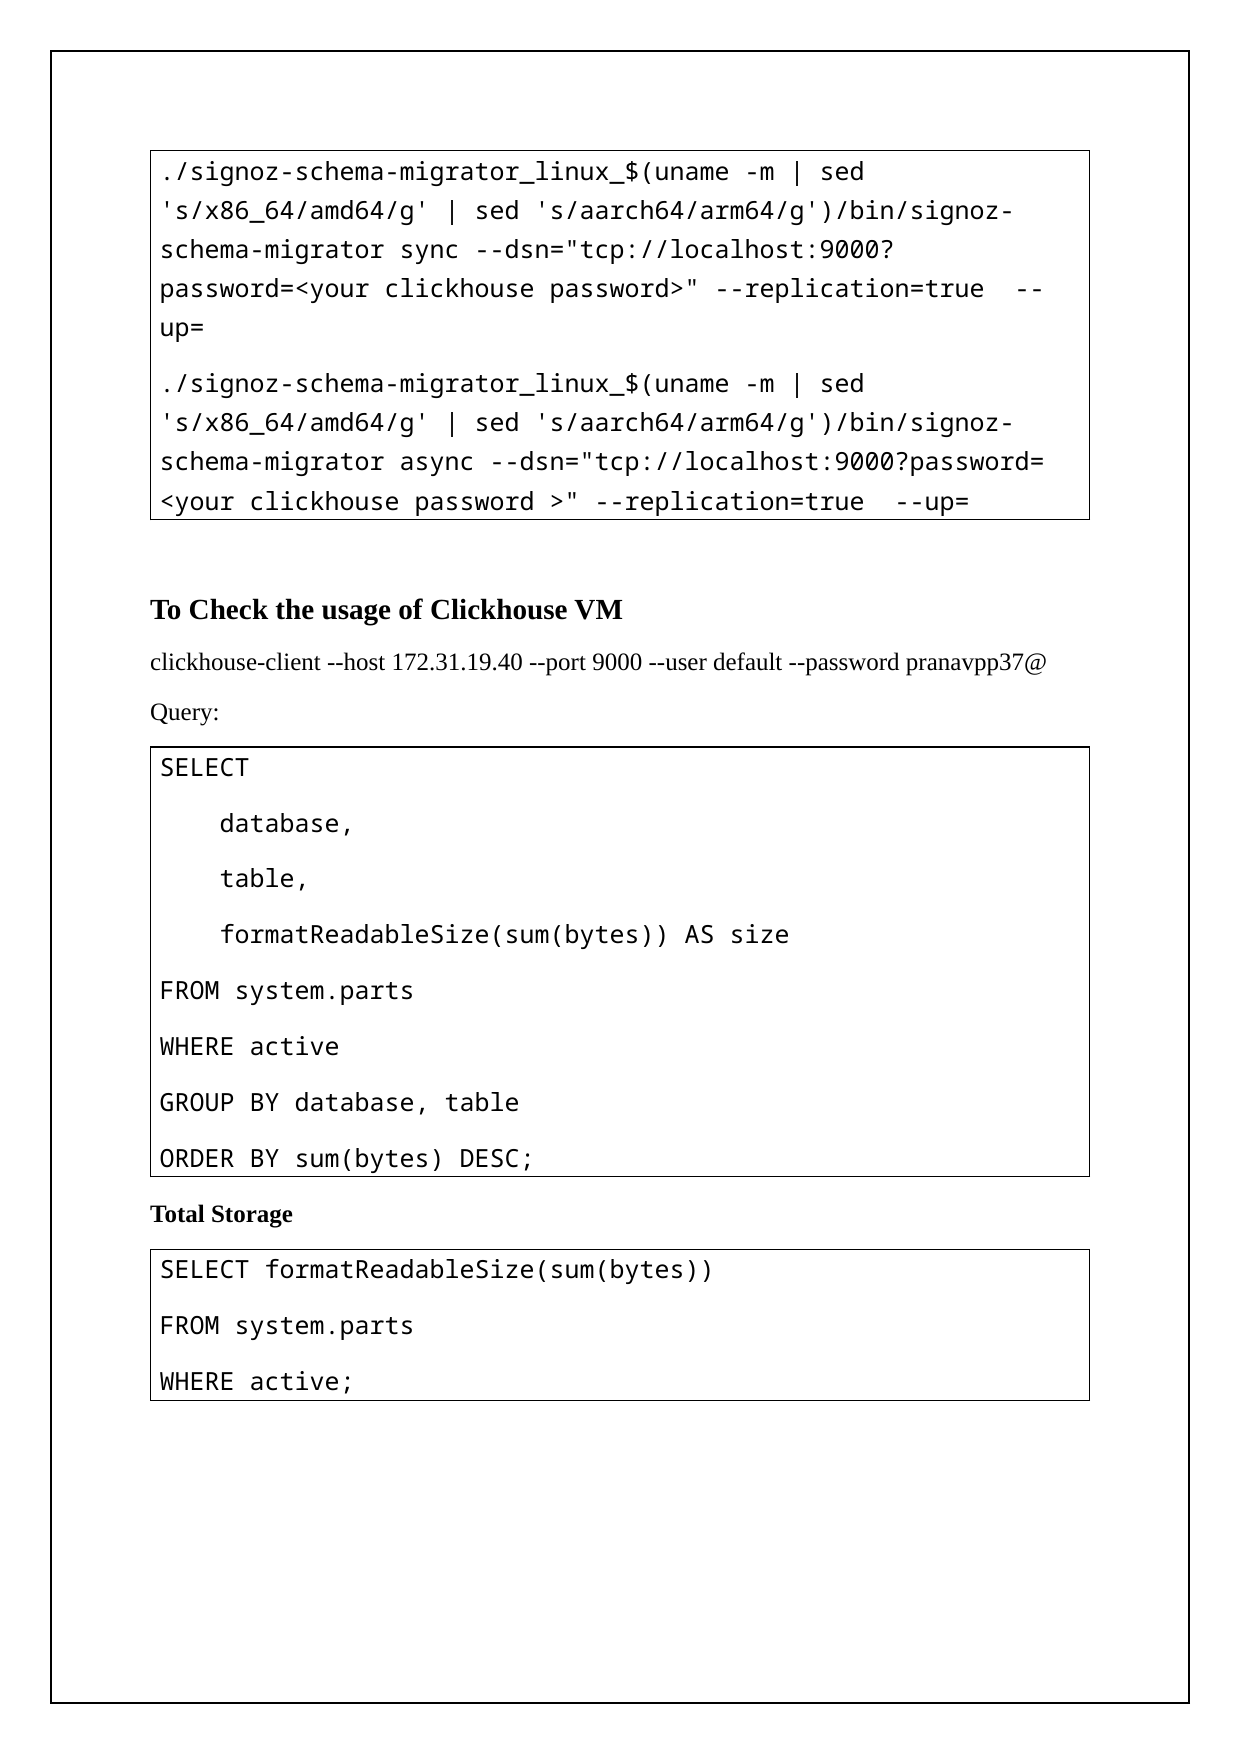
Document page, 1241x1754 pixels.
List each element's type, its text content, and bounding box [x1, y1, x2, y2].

text database, [151, 802, 1089, 839]
text formatReadableSize(sum(bytes)) AS size [151, 914, 1089, 951]
text Query: [150, 697, 1090, 725]
text WHERE active [151, 1026, 1089, 1063]
text ORDER BY sum(bytes) DESC; [151, 1137, 1089, 1176]
text SELECT [151, 748, 1089, 783]
text ./signoz-schema-migrator_linux_$(uname -m | sed 's/x86_64/amd64/g' | sed 's/aarch64/arm64/g')/bin/signoz-schema-migrator async --dsn="tcp://localhost:9000?password= <your clickhouse password >" --replication=true --up= [151, 362, 1089, 519]
text FROM system.parts [151, 970, 1089, 1007]
text GROUP BY database, table [151, 1081, 1089, 1118]
text ./signoz-schema-migrator_linux_$(uname -m | sed 's/x86_64/amd64/g' | sed 's/aarch64/arm64/g')/bin/signoz-schema-migrator sync --dsn="tcp://localhost:9000?password=<your clickhouse password>" --replication=true --up= [151, 151, 1089, 344]
text Total Storage [150, 1199, 1090, 1228]
text FROM system.parts [151, 1305, 1089, 1342]
text table, [151, 858, 1089, 895]
text To Check the usage of Clickhouse VM [150, 592, 1090, 625]
text SELECT formatReadableSize(sum(bytes)) [151, 1250, 1089, 1286]
text WHERE active; [151, 1361, 1089, 1400]
text clickhouse-client --host 172.31.19.40 --port 9000 --user default --password pranavpp37@ [150, 647, 1090, 676]
